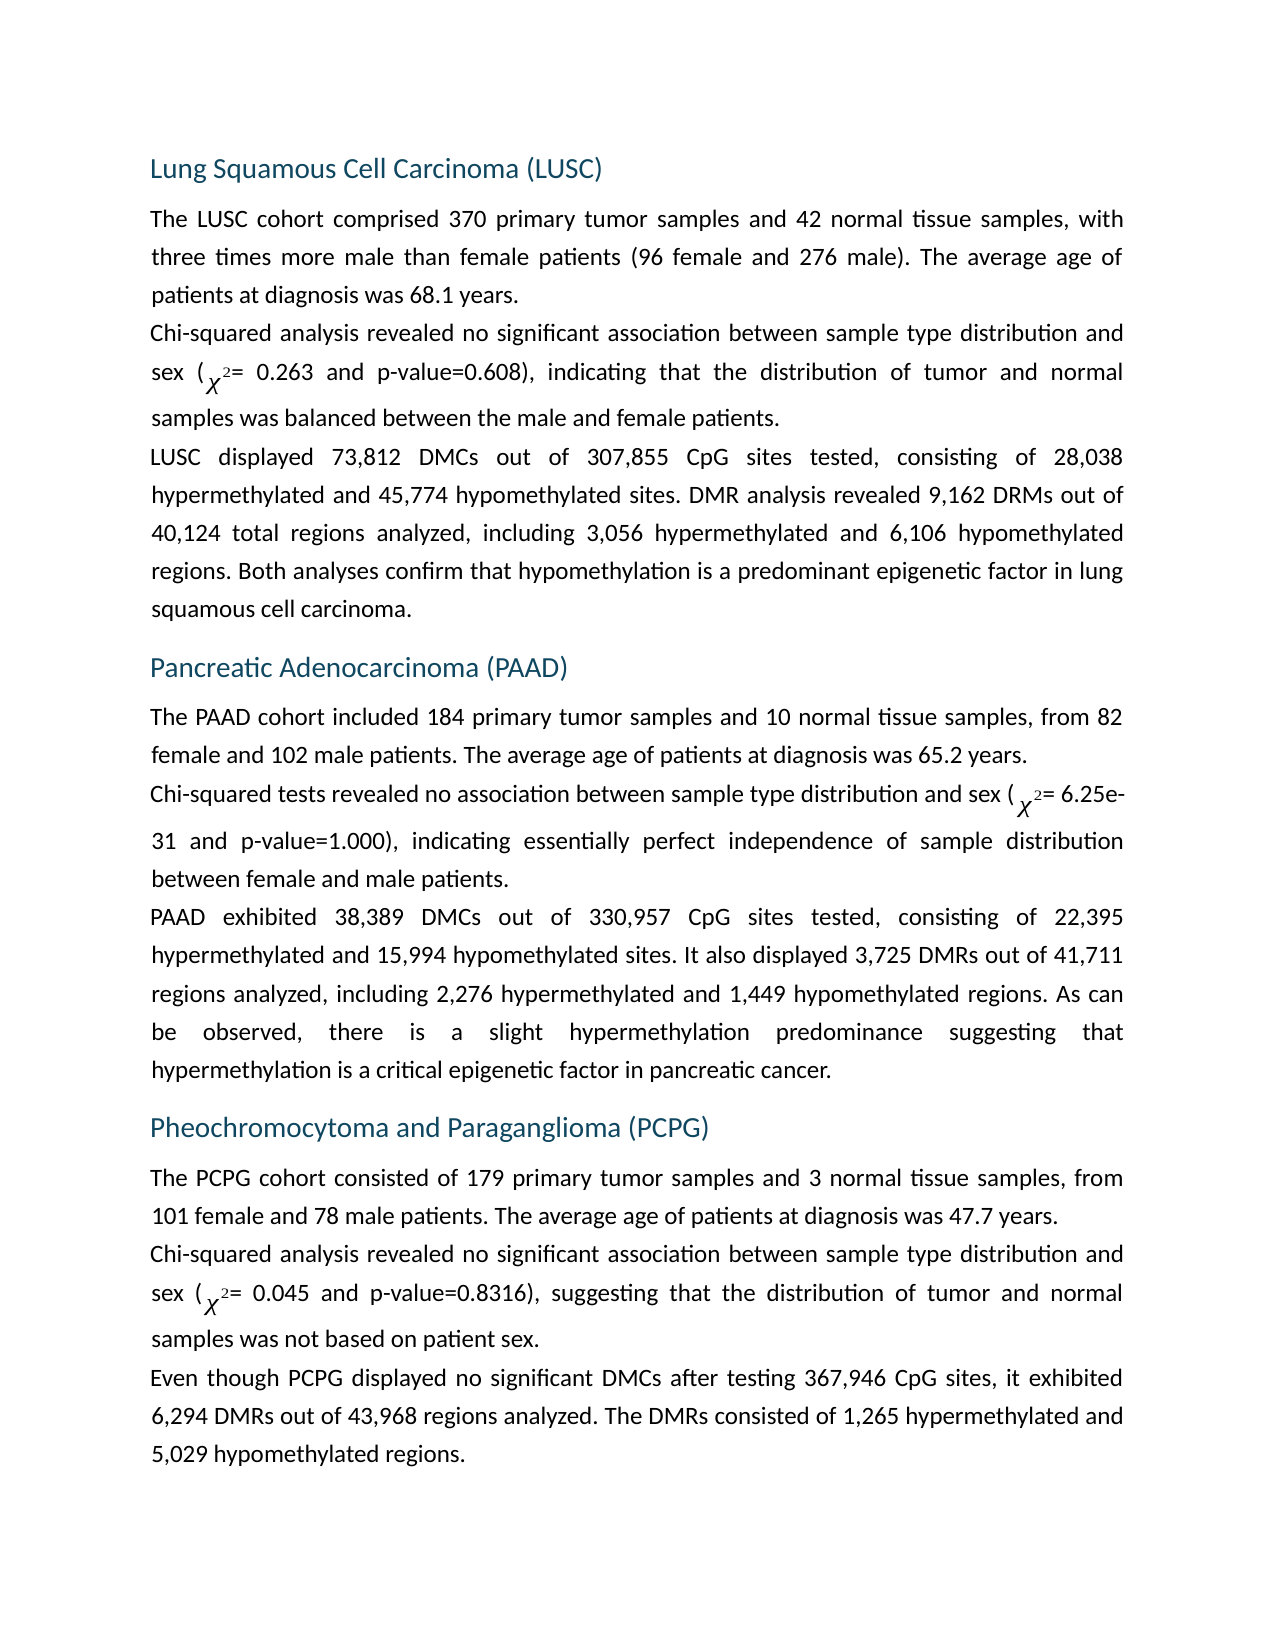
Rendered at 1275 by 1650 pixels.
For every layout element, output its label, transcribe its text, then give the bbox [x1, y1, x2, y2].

text The PAAD cohort included 184 primary tumor samples and 10 normal tissue samples, from 82 female and 102 male patients. The average age of patients at diagnosis was 65.2 years. [150, 701, 1125, 770]
text Chi-squared tests revealed no association between sample type distribution and sex (= 6.25e-31 and p-value=1.000), indicating essentially perfect independence of sample distribution between female and male patients. [150, 778, 1125, 894]
text Even though PCPG displayed no significant DMCs after testing 367,946 CpG sites, it exhibited 6,294 DMRs out of 43,968 regions analyzed. The DMRs consisted of 1,265 hypermethylated and 5,029 hypomethylated regions. [150, 1362, 1125, 1469]
text LUSC displayed 73,812 DMCs out of 307,855 CpG sites tested, consisting of 28,038 hypermethylated and 45,774 hypomethylated sites. DMR analysis revealed 9,162 DRMs out of 40,124 total regions analyzed, including 3,056 hypermethylated and 6,106 hypomethylated regions. Both analyses confirm that hypomethylation is a predominant epigenetic factor in lung squamous cell carcinoma. [150, 441, 1125, 624]
subtitle Pancreatic Adenocarcinoma (PAAD) [150, 649, 1125, 684]
subtitle Pheochromocytoma and Paraganglioma (PCPG) [150, 1109, 1125, 1145]
text The PCPG cohort consisted of 179 primary tumor samples and 3 normal tissue samples, from 101 female and 78 male patients. The average age of patients at diagnosis was 47.7 years. [150, 1162, 1125, 1231]
text The LUSC cohort comprised 370 primary tumor samples and 42 normal tissue samples, with three times more male than female patients (96 female and 276 male). The average age of patients at diagnosis was 68.1 years. [150, 203, 1125, 309]
text PAAD exhibited 38,389 DMCs out of 330,957 CpG sites tested, consisting of 22,395 hypermethylated and 15,994 hypomethylated sites. It also displayed 3,725 DMRs out of 41,711 regions analyzed, including 2,276 hypermethylated and 1,449 hypomethylated regions. As can be observed, there is a slight hypermethylation predominance suggesting that hypermethylation is a critical epigenetic factor in pancreatic cancer. [150, 902, 1125, 1084]
text Chi-squared analysis revealed no significant association between sample type distribution and sex (= 0.263 and p-value=0.608), indicating that the distribution of tumor and normal samples was balanced between the male and female patients. [150, 317, 1125, 433]
subtitle Lung Squamous Cell Carcinoma (LUSC) [150, 150, 1125, 186]
text Chi-squared analysis revealed no significant association between sample type distribution and sex (= 0.045 and p-value=0.8316), suggesting that the distribution of tumor and normal samples was not based on patient sex. [150, 1238, 1125, 1354]
